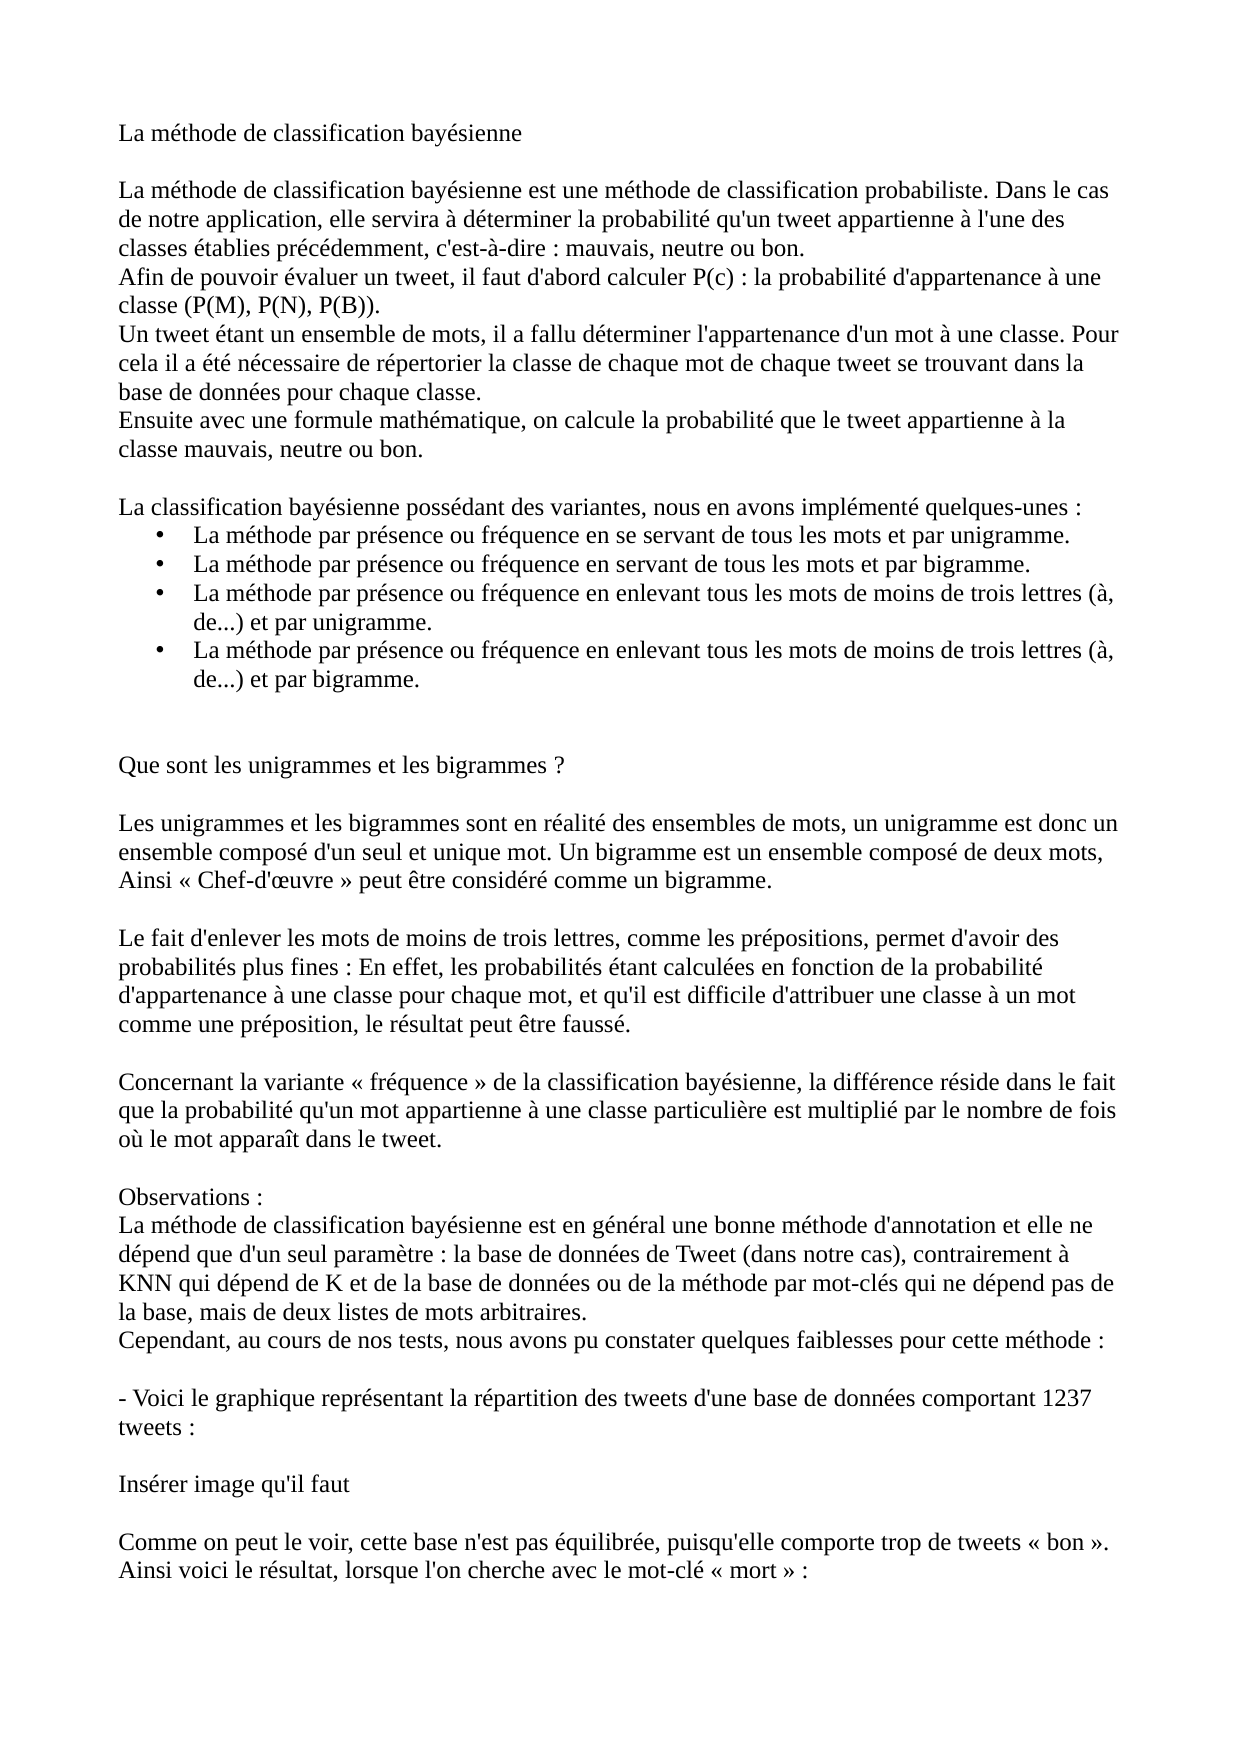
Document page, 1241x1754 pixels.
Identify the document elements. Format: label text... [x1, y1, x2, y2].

text La méthode de classification bayésienne est en général une bonne méthode d'annotation et elle ne dépend que d'un seul paramètre : la base de données de Tweet (dans notre cas), contrairement à KNN qui dépend de K et de la base de données ou de la méthode par mot-clés qui ne dépend pas de la base, mais de deux listes de mots arbitraires. Cependant, au cours de nos tests, nous avons pu constater quelques faiblesses pour cette méthode : [118, 1211, 1122, 1354]
list La méthode par présence ou fréquence en servant de tous les mots et par bigramme. [156, 549, 1122, 578]
text Insérer image qu'il faut [118, 1469, 1122, 1498]
list La méthode par présence ou fréquence en enlevant tous les mots de moins de trois lettres (à, de...) et par unigramme. [156, 578, 1122, 636]
list La méthode par présence ou fréquence en se servant de tous les mots et par unigramme. [156, 521, 1122, 549]
text Comme on peut le voir, cette base n'est pas équilibrée, puisqu'elle comporte trop de tweets « bon ». Ainsi voici le résultat, lorsque l'on cherche avec le mot-clé « mort » : [118, 1527, 1122, 1584]
text - Voici le graphique représentant la répartition des tweets d'une base de données comportant 1237 tweets : [118, 1383, 1122, 1441]
text Afin de pouvoir évaluer un tweet, il faut d'abord calculer P(c) : la probabilité d'appartenance à une classe (P(M), P(N), P(B)). Un tweet étant un ensemble de mots, il a fallu déterminer l'appartenance d'un mot à une classe. Pour cela il a été nécessaire de répertorier la classe de chaque mot de chaque tweet se trouvant dans la base de données pour chaque classe. [118, 262, 1122, 406]
text La méthode de classification bayésienne est une méthode de classification probabiliste. Dans le cas de notre application, elle servira à déterminer la probabilité qu'un tweet appartienne à l'une des classes établies précédemment, c'est-à-dire : mauvais, neutre ou bon. [118, 176, 1122, 262]
text Le fait d'enlever les mots de moins de trois lettres, comme les prépositions, permet d'avoir des probabilités plus fines : En effet, les probabilités étant calculées en fonction de la probabilité d'appartenance à une classe pour chaque mot, et qu'il est difficile d'attribuer une classe à un mot comme une préposition, le résultat peut être faussé. [118, 923, 1122, 1038]
list La méthode par présence ou fréquence en enlevant tous les mots de moins de trois lettres (à, de...) et par bigramme. [156, 636, 1122, 693]
text La classification bayésienne possédant des variantes, nous en avons implémenté quelques-unes : [118, 492, 1122, 521]
text Ensuite avec une formule mathématique, on calcule la probabilité que le tweet appartienne à la classe mauvais, neutre ou bon. [118, 406, 1122, 463]
text Les unigrammes et les bigrammes sont en réalité des ensembles de mots, un unigramme est donc un ensemble composé d'un seul et unique mot. Un bigramme est un ensemble composé de deux mots, Ainsi « Chef-d'œuvre » peut être considéré comme un bigramme. [118, 808, 1122, 894]
text Observations : [118, 1182, 1122, 1211]
text La méthode de classification bayésienne [118, 118, 1122, 147]
text Que sont les unigrammes et les bigrammes ? [118, 751, 1122, 779]
text Concernant la variante « fréquence » de la classification bayésienne, la différence réside dans le fait que la probabilité qu'un mot appartienne à une classe particulière est multiplié par le nombre de fois où le mot apparaît dans le tweet. [118, 1067, 1122, 1153]
